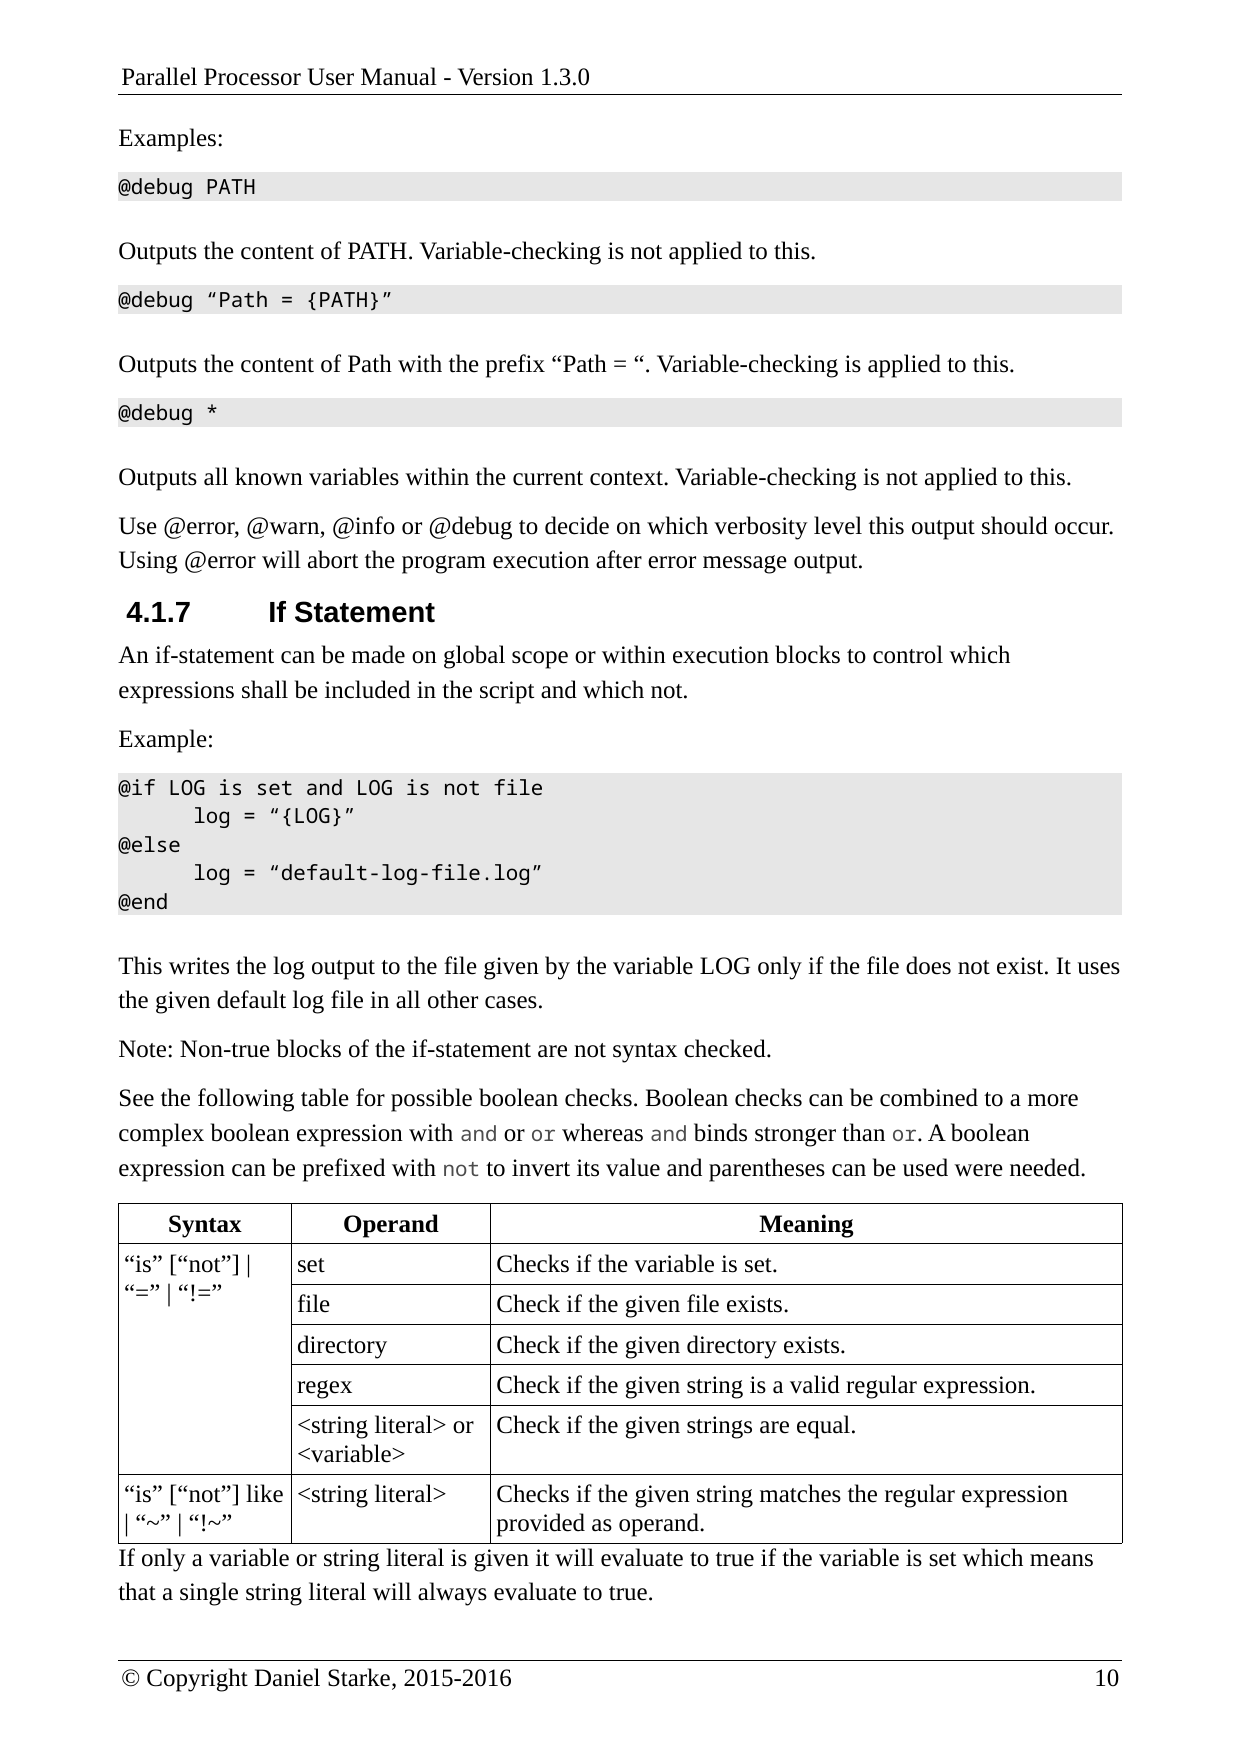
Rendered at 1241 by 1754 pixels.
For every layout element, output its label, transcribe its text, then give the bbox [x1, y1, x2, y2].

table_cell regex [292, 1365, 490, 1404]
table_cell set [292, 1244, 490, 1284]
table_cell Checks if the given string matches the regular expression provided as operand. [491, 1475, 1122, 1543]
text Outputs the content of Path with the prefix “Path = “. Variable-checking is applied to this. [118, 349, 1122, 378]
table_cell “is” [“not”] like | “~” | “!~” [119, 1475, 291, 1543]
table_cell Check if the given string is a valid regular expression. [491, 1365, 1122, 1404]
text @debug “Path = {PATH}” [118, 285, 1122, 314]
text Use @error, @warn, @info or @debug to decide on which verbosity level this output should occur. Using @error will abort the program execution after error message output. [118, 511, 1122, 574]
text Examples: [118, 123, 1122, 152]
table_header Operand [292, 1204, 490, 1243]
table_cell Checks if the variable is set. [491, 1244, 1122, 1284]
table_header Meaning [491, 1204, 1122, 1243]
text This writes the log output to the file given by the variable LOG only if the file does not exist. It uses the given default log file in all other cases. [118, 951, 1122, 1014]
text If only a variable or string literal is given it will evaluate to true if the variable is set which means that a single string literal will always evaluate to true. [118, 1544, 1122, 1606]
table_cell “is” [“not”] | “=” | “!=” [119, 1244, 291, 1474]
subtitle If Statement [118, 594, 1122, 628]
text Example: [118, 724, 1122, 753]
table_cell directory [292, 1325, 490, 1364]
text Note: Non-true blocks of the if-statement are not syntax checked. [118, 1034, 1122, 1063]
text @debug * [118, 398, 1122, 427]
table_cell Check if the given strings are equal. [491, 1406, 1122, 1474]
text An if-statement can be made on global scope or within execution blocks to control which expressions shall be included in the script and which not. [118, 641, 1122, 704]
text Outputs the content of PATH. Variable-checking is not applied to this. [118, 236, 1122, 265]
text See the following table for possible boolean checks. Boolean checks can be combined to a more complex boolean expression with and or or whereas and binds stronger than or. A boolean expression can be prefixed with not to invert its value and parentheses can be used were needed. [118, 1083, 1122, 1183]
text @if LOG is set and LOG is not file log = “{LOG}” @else log = “default-log-file.log” @end [118, 773, 1122, 915]
table_cell <string literal> or <variable> [292, 1406, 490, 1474]
table_cell Check if the given file exists. [491, 1285, 1122, 1324]
table_cell Check if the given directory exists. [491, 1325, 1122, 1364]
table_header Syntax [119, 1204, 291, 1243]
table_cell <string literal> [292, 1475, 490, 1543]
text Outputs all known variables within the current context. Variable-checking is not applied to this. [118, 462, 1122, 491]
text @debug PATH [118, 172, 1122, 201]
table_cell file [292, 1285, 490, 1324]
